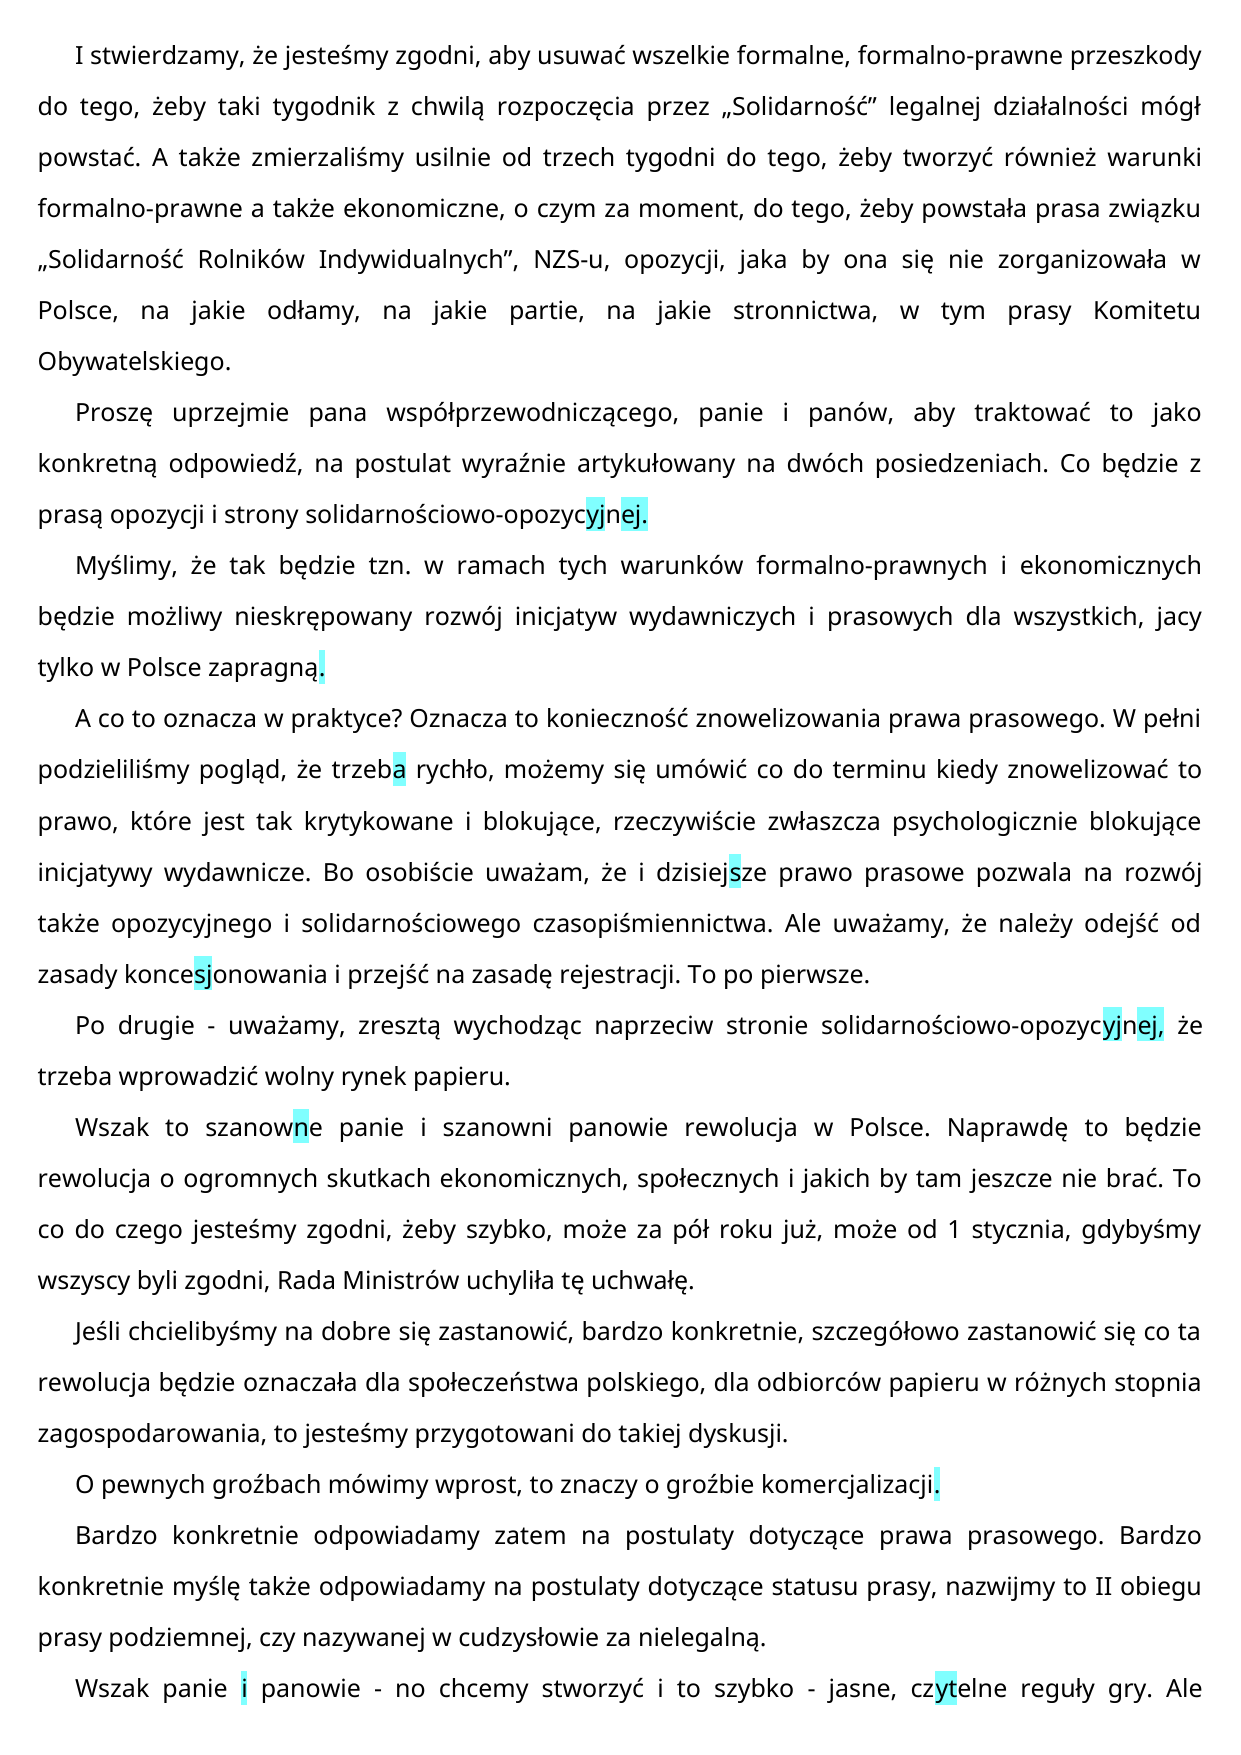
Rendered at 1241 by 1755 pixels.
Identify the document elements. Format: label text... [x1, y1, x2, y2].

text I stwierdzamy, że jesteśmy zgodni, aby usuwać wszelkie formalne, formalno-prawne przeszkody do tego, żeby taki tygodnik z chwilą rozpoczęcia przez „Solidarność” legalnej działalności mógł powstać. A także zmierzaliśmy usilnie od trzech tygodni do tego, żeby tworzyć również warunki formalno-prawne a także ekonomiczne, o czym za moment, do tego, żeby powstała prasa związku „Solidarność Rolników Indywidualnych”, NZS-u, opozycji, jaka by ona się nie zorganizowała w Polsce, na jakie odłamy, na jakie partie, na jakie stronnictwa, w tym prasy Komitetu Obywatelskiego. [37, 37, 1203, 378]
text A co to oznacza w praktyce? Oznacza to konieczność znowelizowania prawa prasowego. W pełni podzieliliśmy pogląd, że trzeba rychło, możemy się umówić co do terminu kiedy znowelizować to prawo, które jest tak krytykowane i blokujące, rzeczywiście zwłaszcza psychologicznie blokujące inicjatywy wydawnicze. Bo osobiście uważam, że i dzisiejsze prawo prasowe pozwala na rozwój także opozycyjnego i solidarnościowego czasopiśmiennictwa. Ale uważamy, że należy odejść od zasady koncesjonowania i przejść na zasadę rejestracji. To po pierwsze. [37, 701, 1203, 990]
text O pewnych groźbach mówimy wprost, to znaczy o groźbie komercjalizacji. [37, 1467, 1203, 1501]
text Jeśli chcielibyśmy na dobre się zastanowić, bardzo konkretnie, szczegółowo zastanowić się co ta rewolucja będzie oznaczała dla społeczeństwa polskiego, dla odbiorców papieru w różnych stopnia zagospodarowania, to jesteśmy przygotowani do takiej dyskusji. [37, 1313, 1203, 1450]
text Wszak panie i panowie - no chcemy stworzyć i to szybko - jasne, czytelne reguły gry. Ale [37, 1671, 1203, 1705]
text Myślimy, że tak będzie tzn. w ramach tych warunków formalno-prawnych i ekonomicznych będzie możliwy nieskrępowany rozwój inicjatyw wydawniczych i prasowych dla wszystkich, jacy tylko w Polsce zapragną. [37, 548, 1203, 684]
text Po drugie - uważamy, zresztą wychodząc naprzeciw stronie solidarnościowo-opozycyjnej, że trzeba wprowadzić wolny rynek papieru. [37, 1007, 1203, 1092]
text Proszę uprzejmie pana współprzewodniczącego, panie i panów, aby traktować to jako konkretną odpowiedź, na postulat wyraźnie artykułowany na dwóch posiedzeniach. Co będzie z prasą opozycji i strony solidarnościowo-opozycyjnej. [37, 395, 1203, 531]
text Wszak to szanowne panie i szanowni panowie rewolucja w Polsce. Naprawdę to będzie rewolucja o ogromnych skutkach ekonomicznych, społecznych i jakich by tam jeszcze nie brać. To co do czego jesteśmy zgodni, żeby szybko, może za pół roku już, może od 1 stycznia, gdybyśmy wszyscy byli zgodni, Rada Ministrów uchyliła tę uchwałę. [37, 1109, 1203, 1297]
text Bardzo konkretnie odpowiadamy zatem na postulaty dotyczące prawa prasowego. Bardzo konkretnie myślę także odpowiadamy na postulaty dotyczące statusu prasy, nazwijmy to II obiegu prasy podziemnej, czy nazywanej w cudzysłowie za nielegalną. [37, 1518, 1203, 1654]
